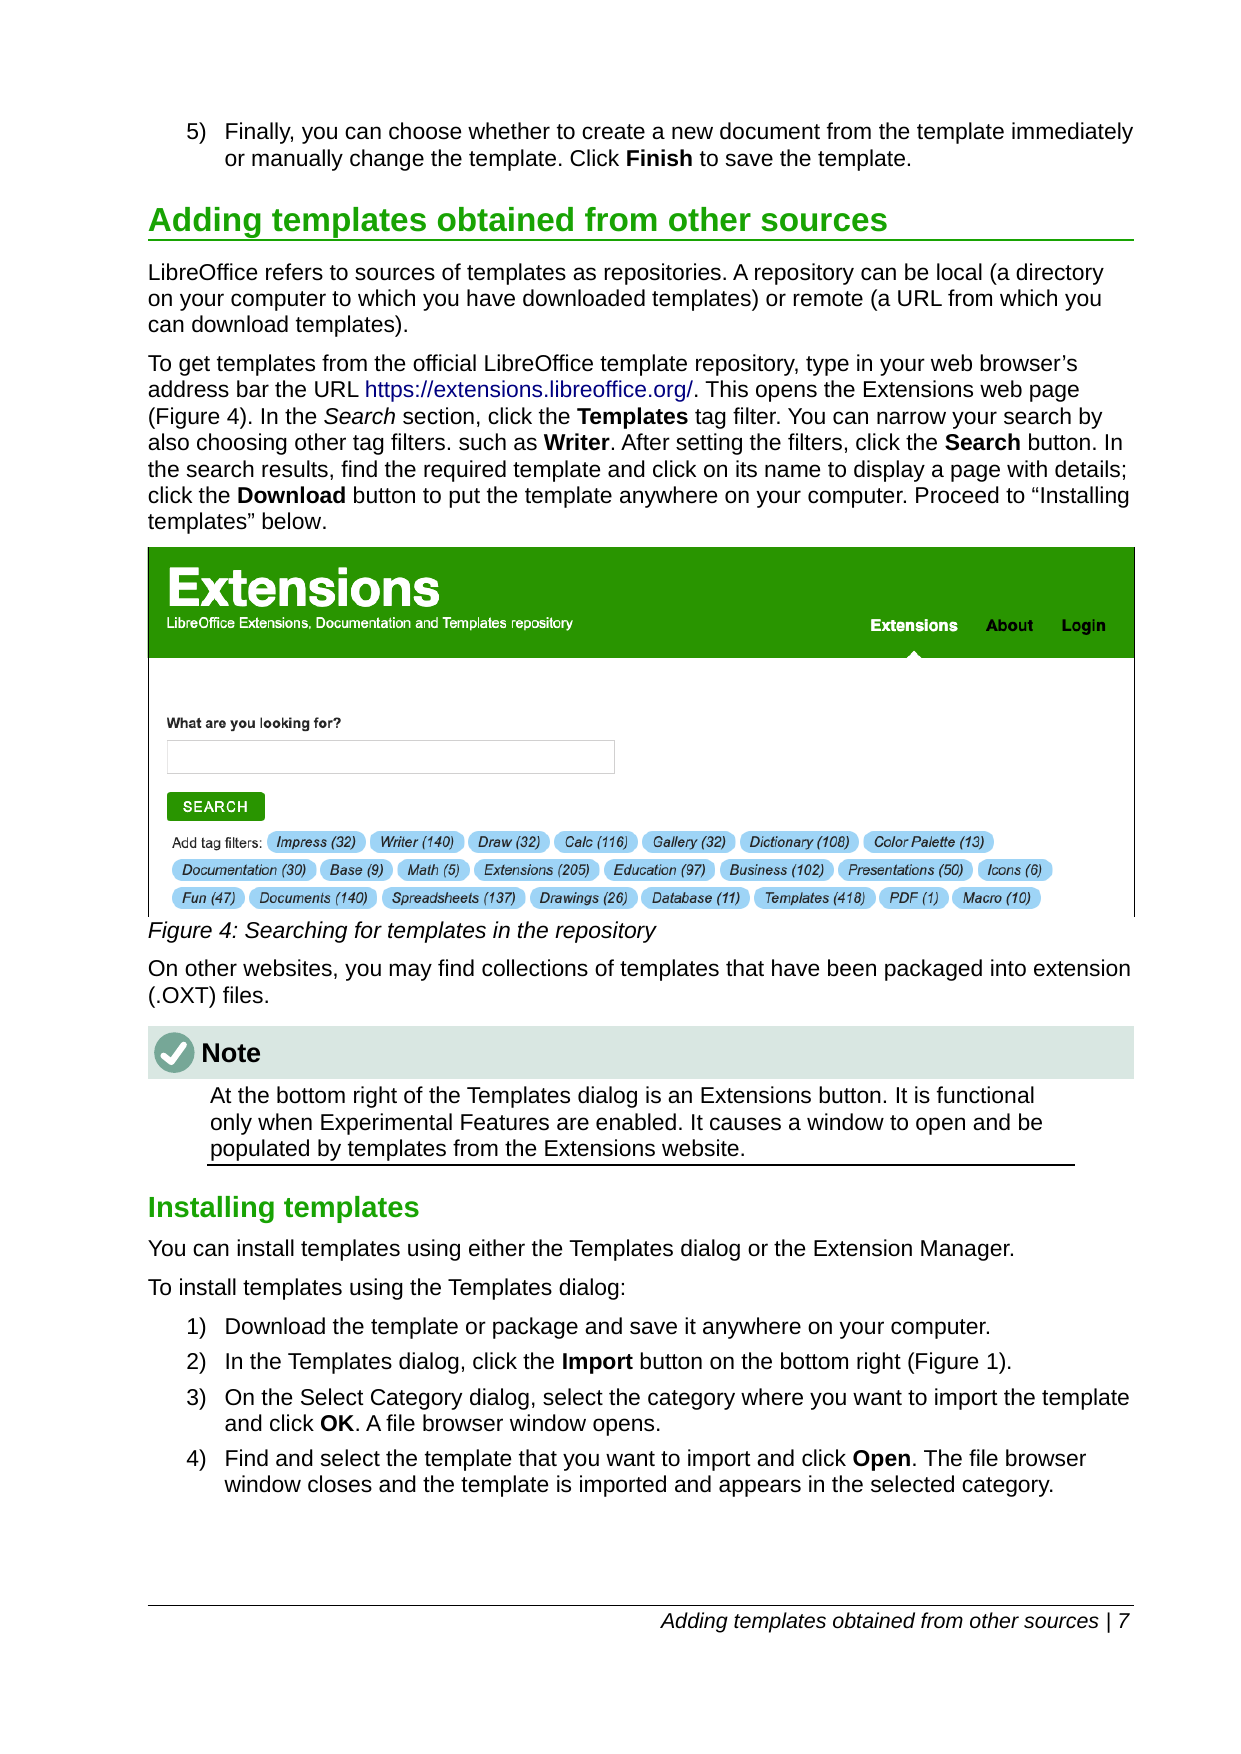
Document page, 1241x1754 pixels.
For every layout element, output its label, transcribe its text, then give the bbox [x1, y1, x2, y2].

text On other websites, you may find collections of templates that have been packaged into extension (.OXT) files. [148, 955, 1134, 1008]
subtitle Note [148, 1026, 1134, 1079]
picture [149, 547, 1134, 917]
list Find and select the template that you want to import and click Open. The file browser window closes and the template is imported and appears in the selected category. [207, 1445, 1134, 1498]
list Download the template or package and save it anywhere on your computer. [207, 1313, 1134, 1339]
text Figure 4: Searching for templates in the repository [148, 917, 1134, 943]
subtitle Adding templates obtained from other sources [148, 200, 1134, 239]
text LibreOffice refers to sources of templates as repositories. A repository can be local (a directory on your computer to which you have downloaded templates) or remote (a URL from which you can download templates). [148, 258, 1134, 338]
list In the Templates dialog, click the Import button on the bottom right (Figure 1). [207, 1348, 1134, 1375]
text To get templates from the official LibreOffice template repository, type in your web browser’s address bar the URL https://extensions.libreoffice.org/. This opens the Extensions web page (Figure 4). In the Search section, click the Templates tag filter. You can narrow your search by also choosing other tag filters. such as Writer. After setting the filters, click the Search button. In the search results, find the required template and click on its name to display a page with details; click the Download button to put the template anywhere on your computer. Proceed to “Installing templates” below. [148, 350, 1134, 534]
list To install templates using the Templates dialog: [148, 1274, 1134, 1301]
text You can install templates using either the Templates dialog or the Extension Manager. [148, 1235, 1134, 1262]
list On the Select Category dialog, select the category where you want to import the template and click OK. A file browser window opens. [207, 1383, 1134, 1436]
text At the bottom right of the Templates dialog is an Extensions button. It is functional only when Experimental Features are enabled. It causes a window to open and be populated by templates from the Extensions website. [207, 1079, 1075, 1164]
subtitle Installing templates [148, 1190, 1134, 1224]
list Finally, you can choose whether to create a new document from the template immediately or manually change the template. Click Finish to save the template. [207, 118, 1134, 171]
